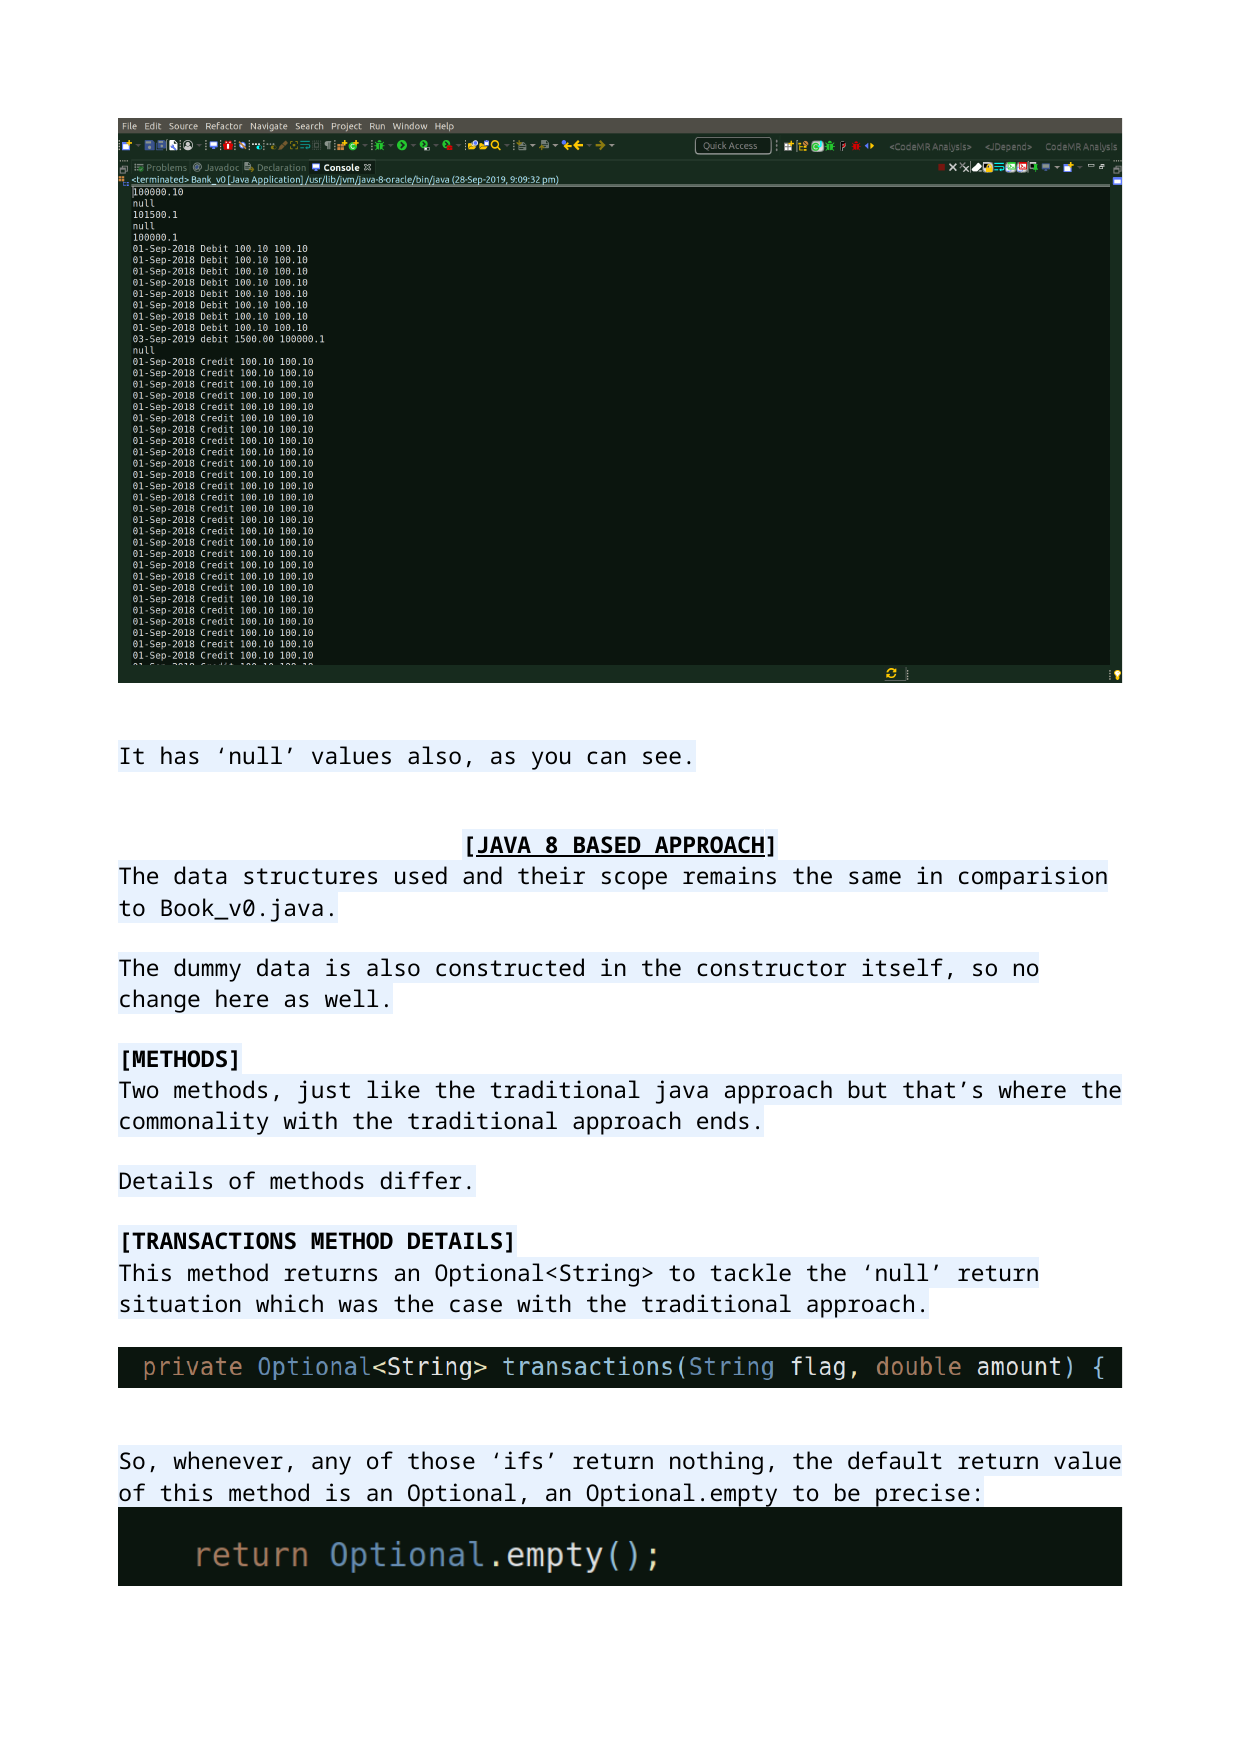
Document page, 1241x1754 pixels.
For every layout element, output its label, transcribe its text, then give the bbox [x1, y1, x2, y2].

text The data structures used and their scope remains the same in comparision to Book_v0.java. [118, 860, 1122, 923]
picture [118, 118, 1123, 683]
text [JAVA 8 BASED APPROACH] [118, 829, 1122, 860]
text [TRANSACTIONS METHOD DETAILS] [118, 1225, 1122, 1257]
text So, whenever, any of those ‘ifs’ return nothing, the default return value of this method is an Optional, an Optional.empty to be precise: [118, 1445, 1122, 1507]
text [METHODS] [118, 1043, 1122, 1074]
text Details of methods differ. [118, 1165, 1122, 1197]
picture [118, 1507, 1123, 1586]
text This method returns an Optional<String> to tackle the ‘null’ return situation which was the case with the traditional approach. [118, 1257, 1122, 1319]
text The dummy data is also constructed in the constructor itself, so no change here as well. [118, 952, 1122, 1014]
text It has ‘null’ values also, as you can see. [118, 740, 1122, 772]
picture [118, 1347, 1123, 1388]
text Two methods, just like the traditional java approach but that’s where the commonality with the traditional approach ends. [118, 1074, 1122, 1137]
